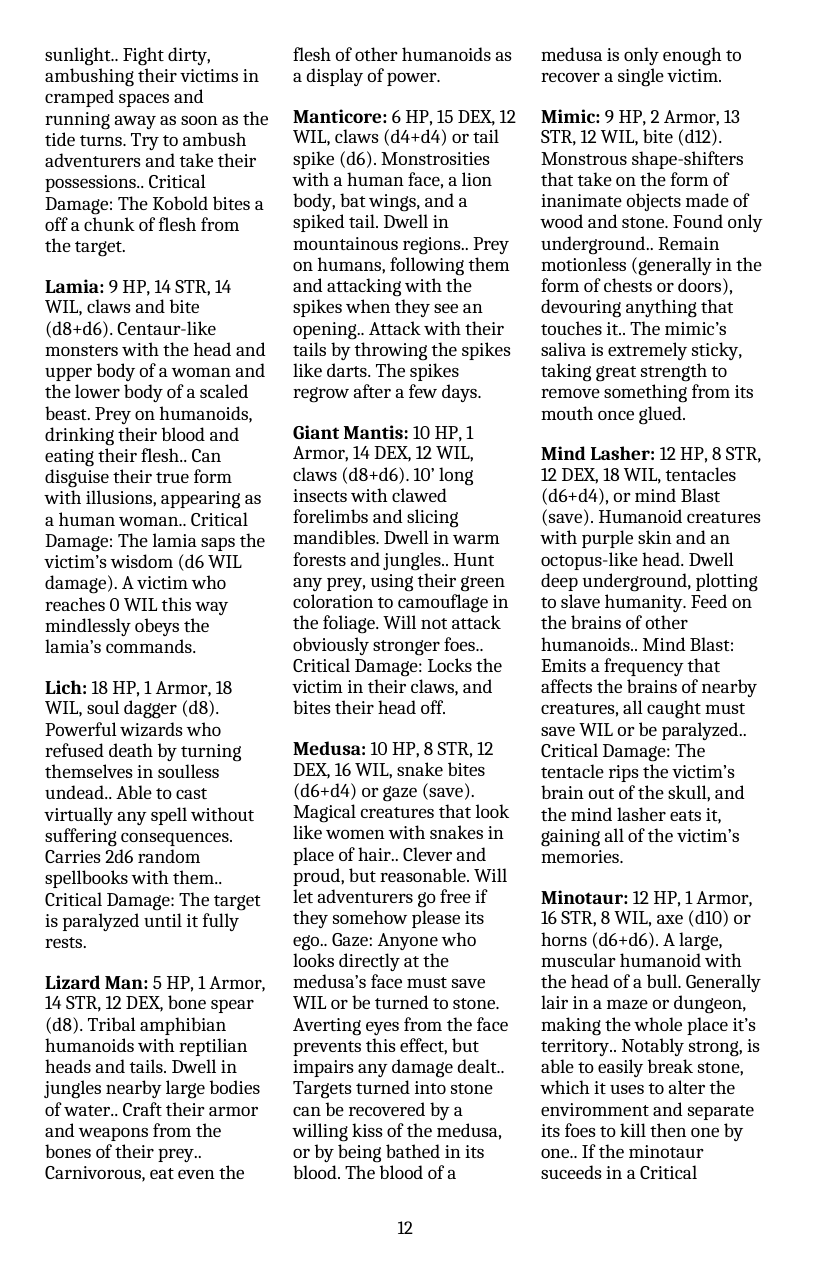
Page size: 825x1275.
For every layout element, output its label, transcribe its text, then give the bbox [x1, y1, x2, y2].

text Mimic: 9 HP, 2 Armor, 13 STR, 12 WIL, bite (d12). Monstrous shape-shifters that take on the form of inanimate objects made of wood and stone. Found only underground.. Remain motionless (generally in the form of chests or doors), devouring anything that touches it.. The mimic’s saliva is extremely sticky, taking great strength to remove something from its mouth once glued. [541, 106, 765, 425]
text medusa is only enough to recover a single victim. [541, 45, 765, 87]
text Medusa: 10 HP, 8 STR, 12 DEX, 16 WIL, snake bites (d6+d4) or gaze (save). Magical creatures that look like women with snakes in place of hair.. Clever and proud, but reasonable. Will let adventurers go free if they somehow please its ego.. Gaze: Anyone who looks directly at the medusa’s face must save WIL or be turned to stone. Averting eyes from the face prevents this effect, but impairs any damage dealt.. Targets turned into stone can be recovered by a willing kiss of the medusa, or by being bathed in its blood. The blood of a [293, 738, 517, 1184]
text Manticore: 6 HP, 15 DEX, 12 WIL, claws (d4+d4) or tail spike (d6). Monstrosities with a human face, a lion body, bat wings, and a spiked tail. Dwell in mountainous regions.. Prey on humans, following them and attacking with the spikes when they see an opening.. Attack with their tails by throwing the spikes like darts. The spikes regrow after a few days. [293, 106, 517, 403]
text Minotaur: 12 HP, 1 Armor, 16 STR, 8 WIL, axe (d10) or horns (d6+d6). A large, muscular humanoid with the head of a bull. Generally lair in a maze or dungeon, making the whole place it’s territory.. Notably strong, is able to easily break stone, which it uses to alter the enviromment and separate its foes to kill then one by one.. If the minotaur suceeds in a Critical [541, 887, 765, 1184]
text Mind Lasher: 12 HP, 8 STR, 12 DEX, 18 WIL, tentacles (d6+d4), or mind Blast (save). Humanoid creatures with purple skin and an octopus-like head. Dwell deep underground, plotting to slave humanity. Feed on the brains of other humanoids.. Mind Blast: Emits a frequency that affects the brains of nearby creatures, all caught must save WIL or be paralyzed.. Critical Damage: The tentacle rips the victim’s brain out of the skull, and the mind lasher eats it, gaining all of the victim’s memories. [541, 443, 765, 868]
text Lamia: 9 HP, 14 STR, 14 WIL, claws and bite (d8+d6). Centaur-like monsters with the head and upper body of a woman and the lower body of a scaled beast. Prey on humanoids, drinking their blood and eating their flesh.. Can disguise their true form with illusions, appearing as a human woman.. Critical Damage: The lamia saps the victim’s wisdom (d6 WIL damage). A victim who reaches 0 WIL this way mindlessly obeys the lamia’s commands. [45, 276, 269, 658]
text Lizard Man: 5 HP, 1 Armor, 14 STR, 12 DEX, bone spear (d8). Tribal amphibian humanoids with reptilian heads and tails. Dwell in jungles nearby large bodies of water.. Craft their armor and weapons from the bones of their prey.. Carnivorous, eat even the [45, 972, 269, 1184]
text Giant Mantis: 10 HP, 1 Armor, 14 DEX, 12 WIL, claws (d8+d6). 10’ long insects with clawed forelimbs and slicing mandibles. Dwell in warm forests and jungles.. Hunt any prey, using their green coloration to camouflage in the foliage. Will not attack obviously stronger foes.. Critical Damage: Locks the victim in their claws, and bites their head off. [293, 422, 517, 720]
text flesh of other humanoids as a display of power. [293, 45, 517, 87]
text sunlight.. Fight dirty, ambushing their victims in cramped spaces and running away as soon as the tide turns. Try to ambush adventurers and take their possessions.. Critical Damage: The Kobold bites a off a chunk of flesh from the target. [45, 45, 269, 257]
text Lich: 18 HP, 1 Armor, 18 WIL, soul dagger (d8). Powerful wizards who refused death by turning themselves in soulless undead.. Able to cast virtually any spell without suffering consequences. Carries 2d6 random spellbooks with them.. Critical Damage: The target is paralyzed until it fully rests. [45, 677, 269, 953]
